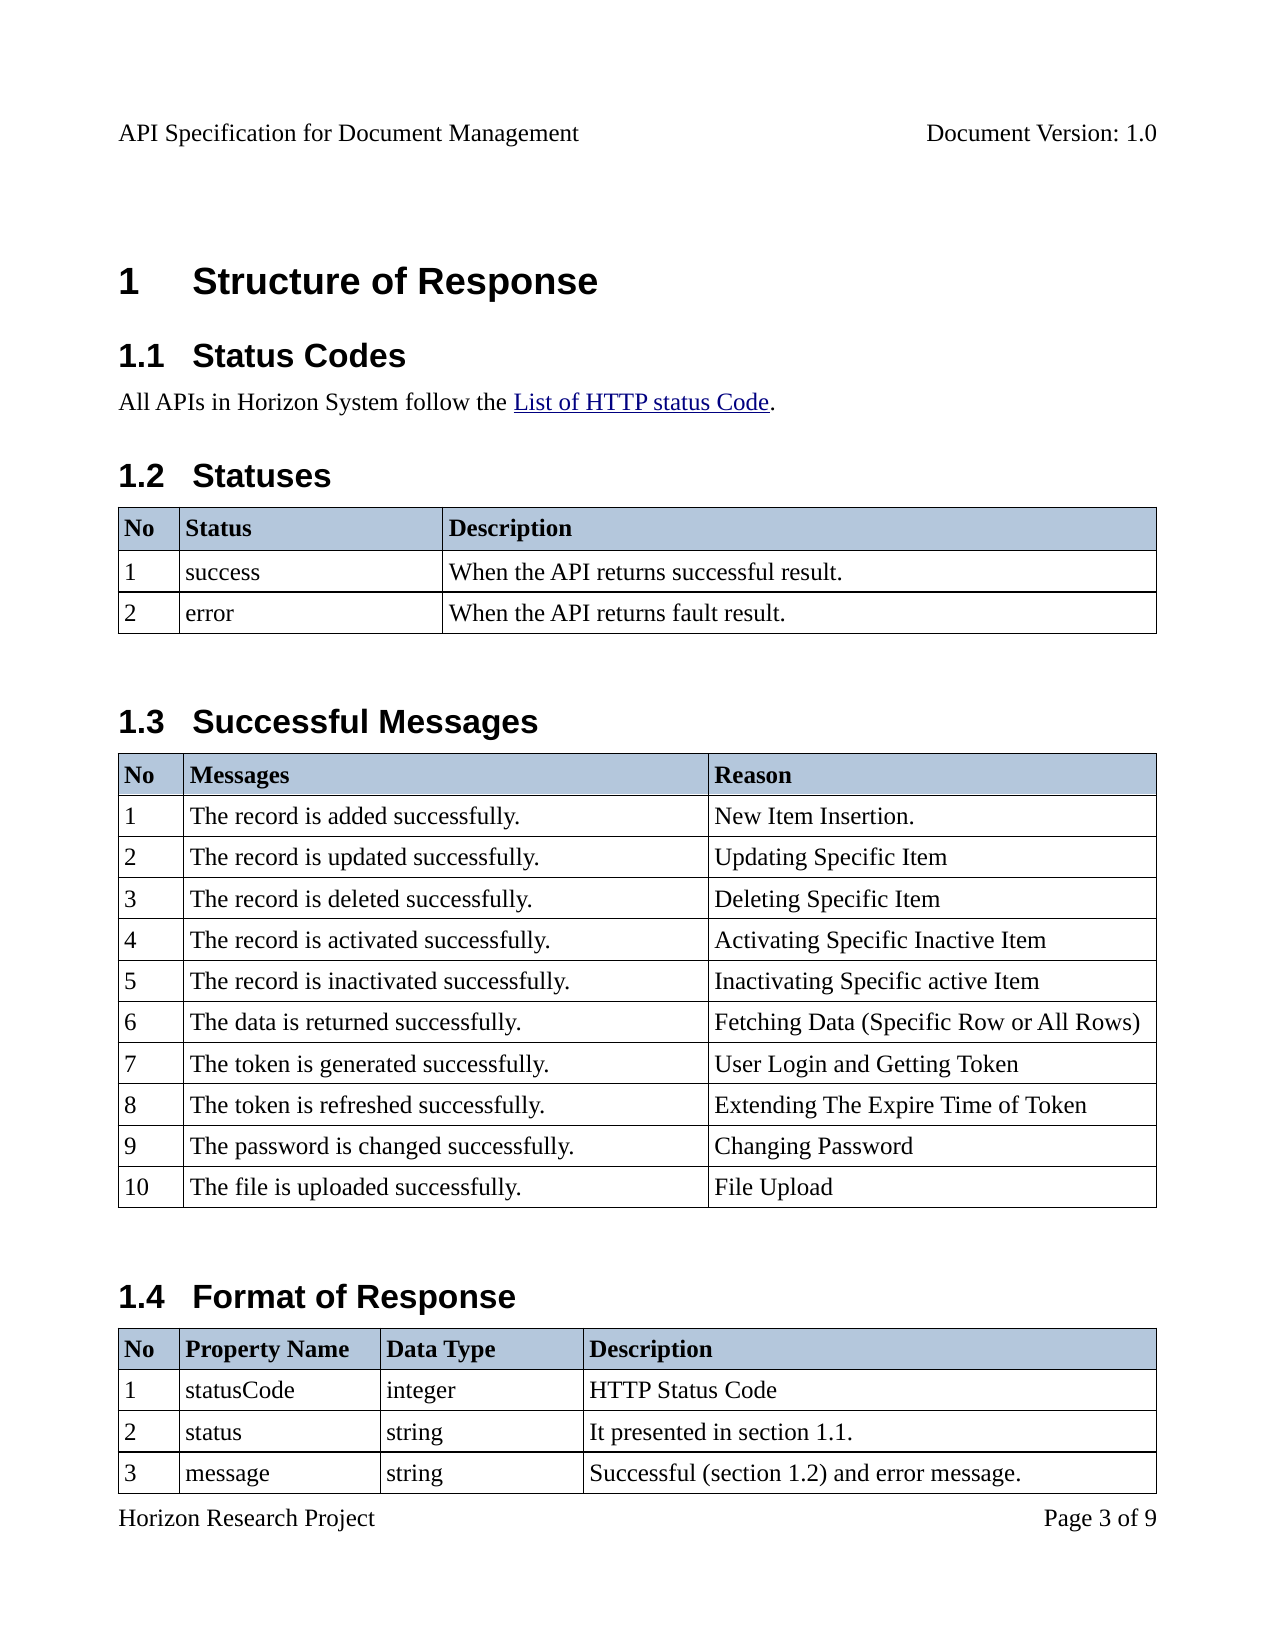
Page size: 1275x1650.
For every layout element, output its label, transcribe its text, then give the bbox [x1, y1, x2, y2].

table_cell The record is added successfully. [184, 796, 708, 836]
table_cell HTTP Status Code [584, 1370, 1156, 1410]
table_cell User Login and Getting Token [709, 1043, 1156, 1083]
table_cell The password is changed successfully. [184, 1126, 708, 1166]
table_cell The token is refreshed successfully. [184, 1084, 708, 1124]
table_cell string [381, 1411, 583, 1451]
subtitle Format of Response [118, 1276, 1157, 1315]
table_cell 8 [119, 1084, 183, 1124]
table_cell error [180, 593, 442, 633]
table_cell Updating Specific Item [709, 837, 1156, 877]
table_cell Activating Specific Inactive Item [709, 919, 1156, 959]
table_cell 4 [119, 919, 183, 959]
table_cell The file is uploaded successfully. [184, 1167, 708, 1207]
table_cell 3 [119, 878, 183, 918]
table_cell Changing Password [709, 1126, 1156, 1166]
table_header No [119, 1329, 179, 1369]
table_cell Inactivating Specific active Item [709, 961, 1156, 1001]
table_header Messages [184, 754, 708, 794]
table_cell It presented in section 1.1. [584, 1411, 1156, 1451]
table_cell Successful (section 1.2) and error message. [584, 1453, 1156, 1493]
table_cell When the API returns fault result. [443, 593, 1156, 633]
table_header Data Type [381, 1329, 583, 1369]
table_header Property Name [180, 1329, 380, 1369]
table_cell 2 [119, 593, 179, 633]
table_cell integer [381, 1370, 583, 1410]
table_cell New Item Insertion. [709, 796, 1156, 836]
table_cell The record is inactivated successfully. [184, 961, 708, 1001]
subtitle Structure of Response [118, 259, 1157, 302]
table_cell message [180, 1453, 380, 1493]
table_cell The record is deleted successfully. [184, 878, 708, 918]
table_cell File Upload [709, 1167, 1156, 1207]
table_header Description [584, 1329, 1156, 1369]
table_cell statusCode [180, 1370, 380, 1410]
table_header No [119, 754, 183, 794]
table_cell The token is generated successfully. [184, 1043, 708, 1083]
table_header Reason [709, 754, 1156, 794]
table_cell 2 [119, 1411, 179, 1451]
subtitle Statuses [118, 455, 1157, 494]
table_cell 9 [119, 1126, 183, 1166]
table_cell 3 [119, 1453, 179, 1493]
table_cell 5 [119, 961, 183, 1001]
table_cell The data is returned successfully. [184, 1002, 708, 1042]
table_header Status [180, 508, 442, 550]
table_cell 7 [119, 1043, 183, 1083]
table_header No [119, 508, 179, 550]
table_header Description [443, 508, 1156, 550]
table_cell string [381, 1453, 583, 1493]
table_cell Fetching Data (Specific Row or All Rows) [709, 1002, 1156, 1042]
table_cell The record is activated successfully. [184, 919, 708, 959]
subtitle Status Codes [118, 336, 1157, 374]
table_cell The record is updated successfully. [184, 837, 708, 877]
table_cell 1 [119, 551, 179, 591]
table_cell When the API returns successful result. [443, 551, 1156, 591]
table_cell success [180, 551, 442, 591]
table_cell Deleting Specific Item [709, 878, 1156, 918]
subtitle Successful Messages [118, 702, 1157, 741]
table_cell 1 [119, 1370, 179, 1410]
table_cell 1 [119, 796, 183, 836]
table_cell 2 [119, 837, 183, 877]
table_cell status [180, 1411, 380, 1451]
table_cell 10 [119, 1167, 183, 1207]
text All APIs in Horizon System follow the List of HTTP status Code. [118, 387, 1157, 416]
table_cell Extending The Expire Time of Token [709, 1084, 1156, 1124]
table_cell 6 [119, 1002, 183, 1042]
